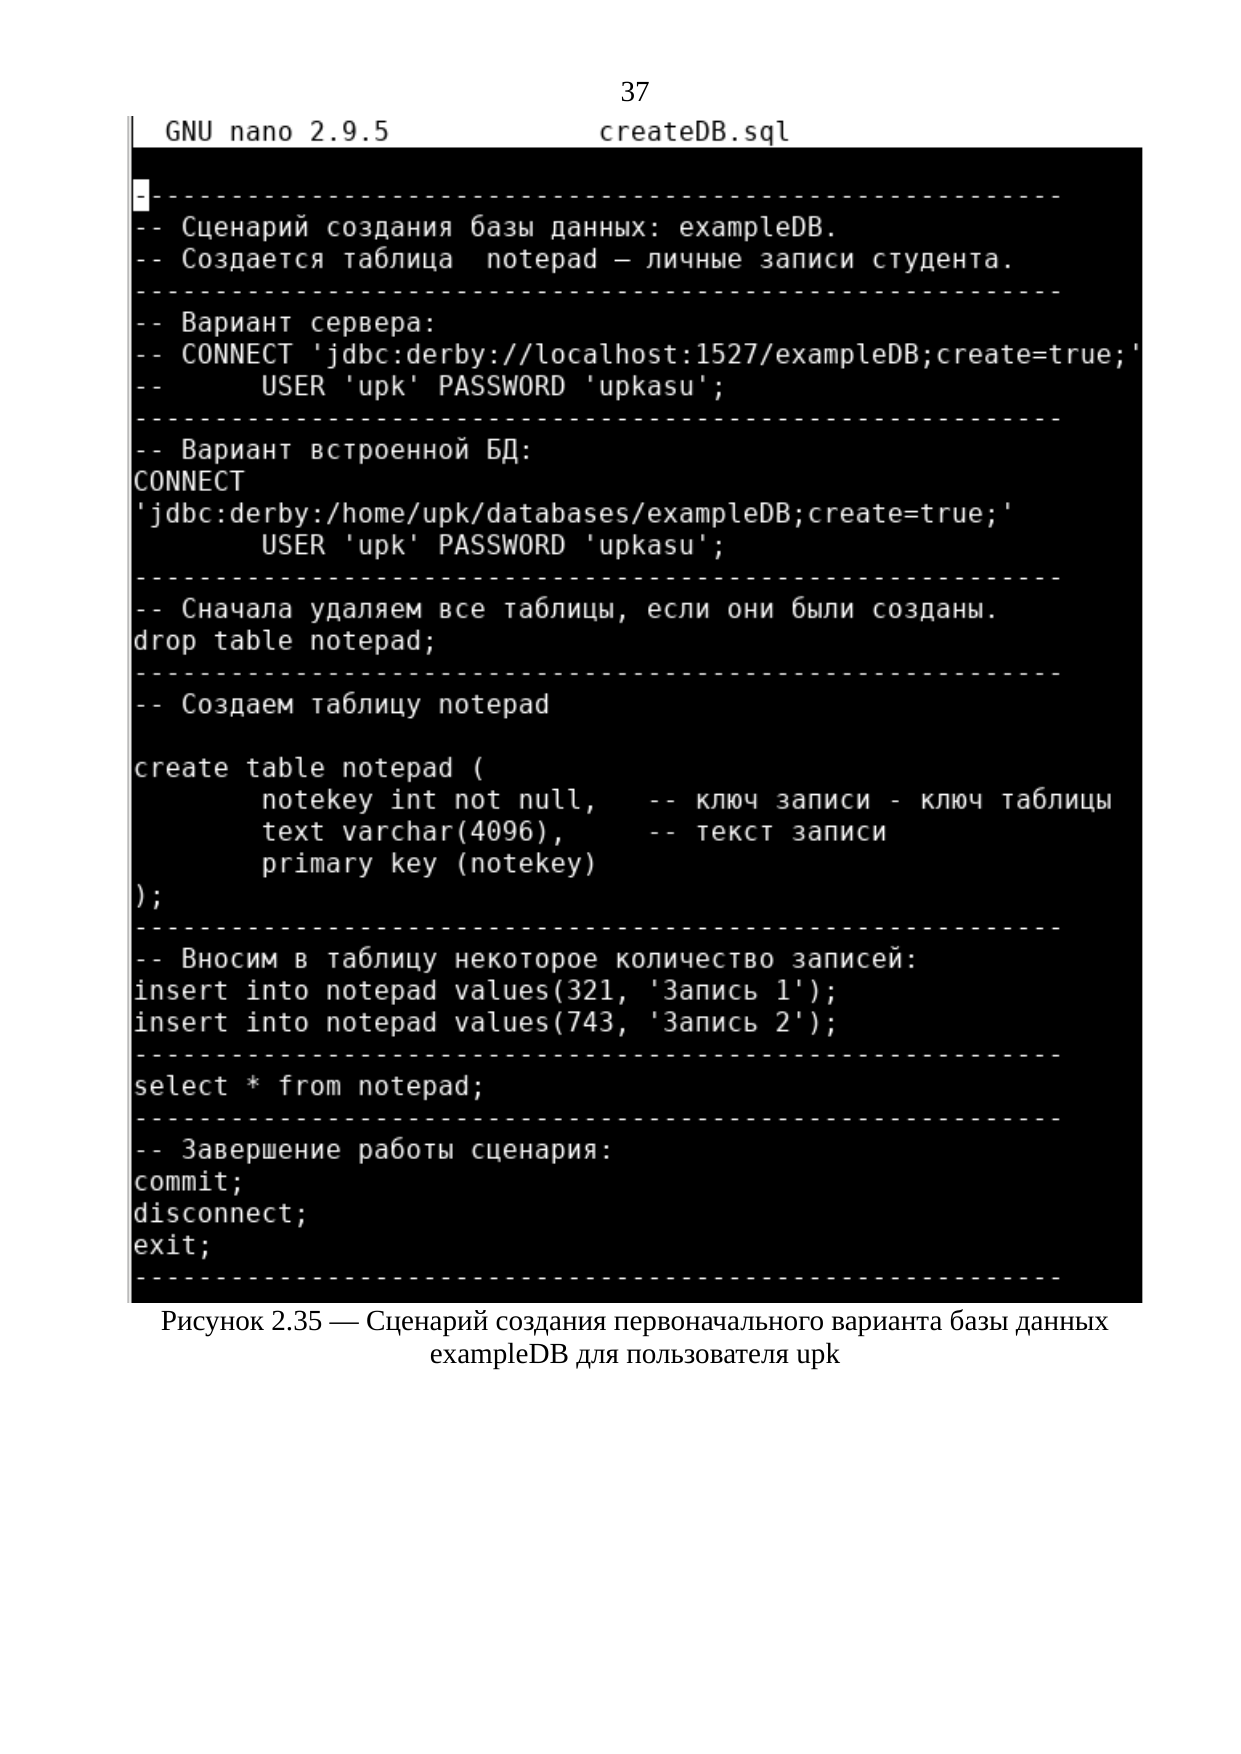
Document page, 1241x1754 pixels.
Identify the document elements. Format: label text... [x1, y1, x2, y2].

picture [127, 116, 1143, 1303]
text Рисунок 2.35 — Сценарий создания первоначального варианта базы данных exampleDB для пользователя upk [118, 107, 1152, 1370]
